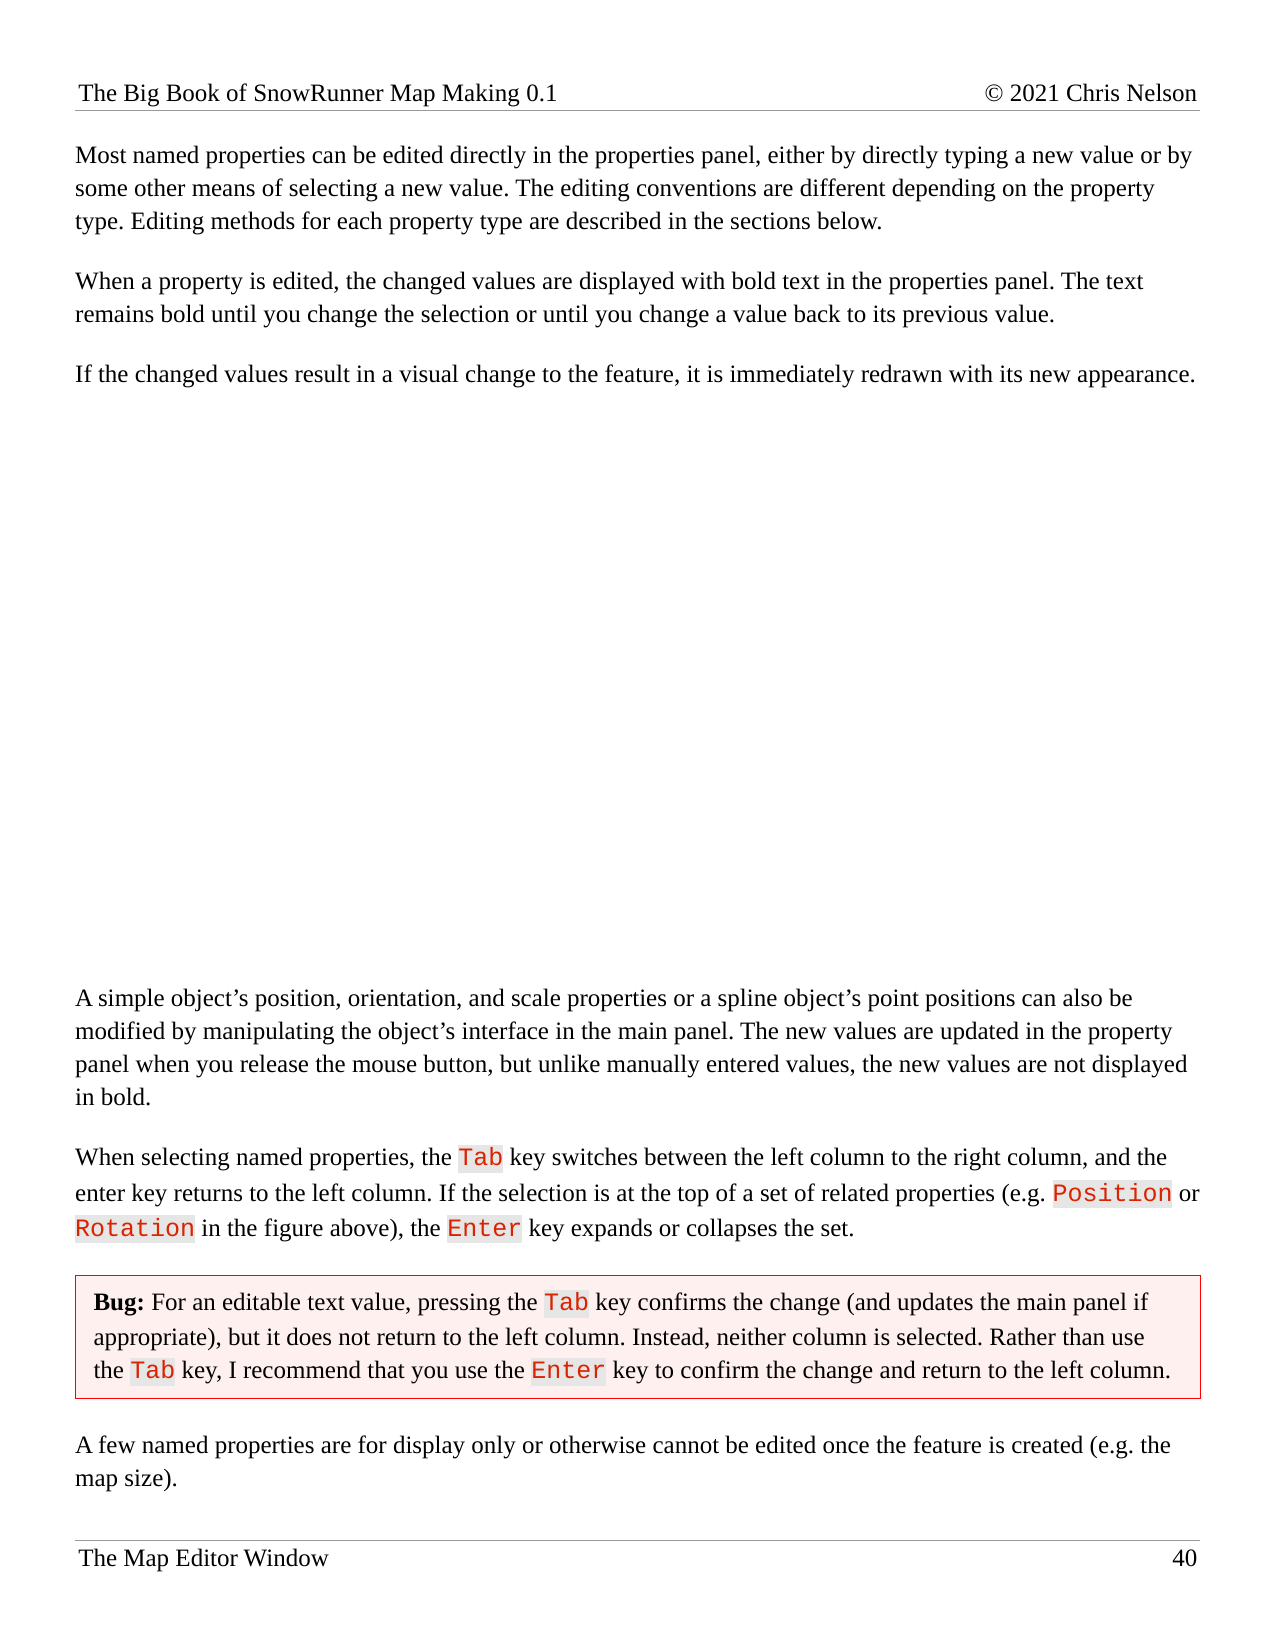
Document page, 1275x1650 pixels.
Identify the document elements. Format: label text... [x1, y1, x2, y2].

text A simple object’s position, orientation, and scale properties or a spline object’s point positions can also be modified by manipulating the object’s interface in the main panel. The new values are updated in the property panel when you release the mouse button, but unlike manually entered values, the new values are not displayed in bold. [75, 983, 1200, 1111]
text A few named properties are for display only or otherwise cannot be edited once the feature is created (e.g. the map size). [75, 1430, 1200, 1492]
text If the changed values result in a visual change to the feature, it is immediately redrawn with its new appearance. [75, 359, 1200, 388]
text When selecting named properties, the Tab key switches between the left column to the right column, and the enter key returns to the left column. If the selection is at the top of a set of related properties (e.g. Position or Rotation in the figure above), the Enter key expands or collapses the set. [75, 1142, 1200, 1243]
list For an editable text value, pressing the Tab key confirms the change (and updates the main panel if appropriate), but it does not return to the left column. Instead, neither column is selected. Rather than use the Tab key, I recommend that you use the Enter key to confirm the change and return to the left column. [76, 1276, 1200, 1398]
text Most named properties can be edited directly in the properties panel, either by directly typing a new value or by some other means of selecting a new value. The editing conventions are different depending on the property type. Editing methods for each property type are described in the sections below. [75, 140, 1200, 235]
text When a property is edited, the changed values are displayed with bold text in the properties panel. The text remains bold until you change the selection or until you change a value back to its previous value. [75, 266, 1200, 328]
